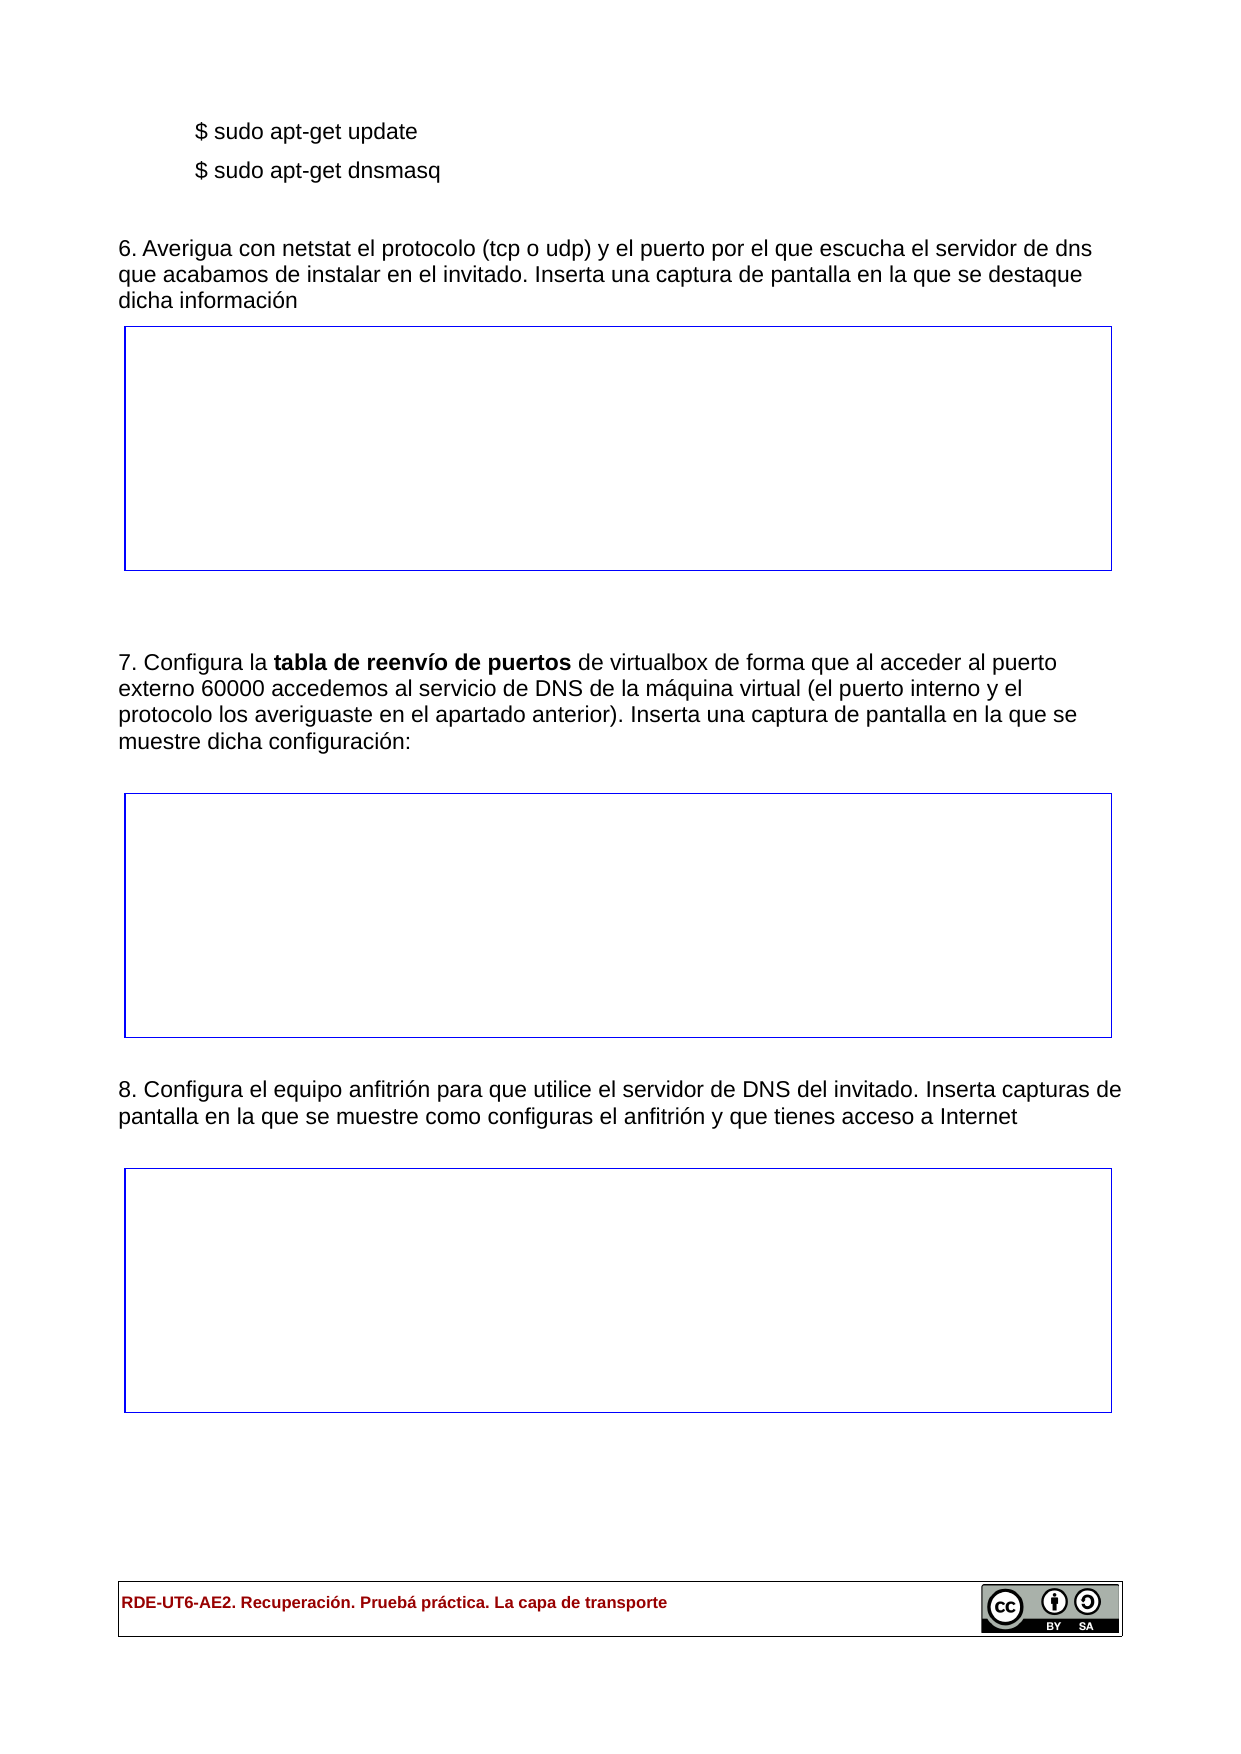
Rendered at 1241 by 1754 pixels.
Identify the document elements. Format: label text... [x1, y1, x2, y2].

text 6. Averigua con netstat el protocolo (tcp o udp) y el puerto por el que escucha el servidor de dns que acabamos de instalar en el invitado. Inserta una captura de pantalla en la que se destaque dicha información [118, 235, 1122, 314]
picture [981, 1584, 1119, 1633]
table_header [126, 327, 1111, 570]
text 7. Configura la tabla de reenvío de puertos de virtualbox de forma que al acceder al puerto externo 60000 accedemos al servicio de DNS de la máquina virtual (el puerto interno y el protocolo los averiguaste en el apartado anterior). Inserta una captura de pantalla en la que se muestre dicha configuración: [118, 649, 1122, 754]
text 8. Configura el equipo anfitrión para que utilice el servidor de DNS del invitado. Inserta capturas de pantalla en la que se muestre como configuras el anfitrión y que tienes acceso a Internet [118, 1076, 1122, 1129]
table_header [126, 794, 1111, 1037]
text $ sudo apt-get update [195, 118, 1122, 144]
text $ sudo apt-get dnsmasq [195, 157, 1122, 183]
table_header [126, 1169, 1111, 1412]
